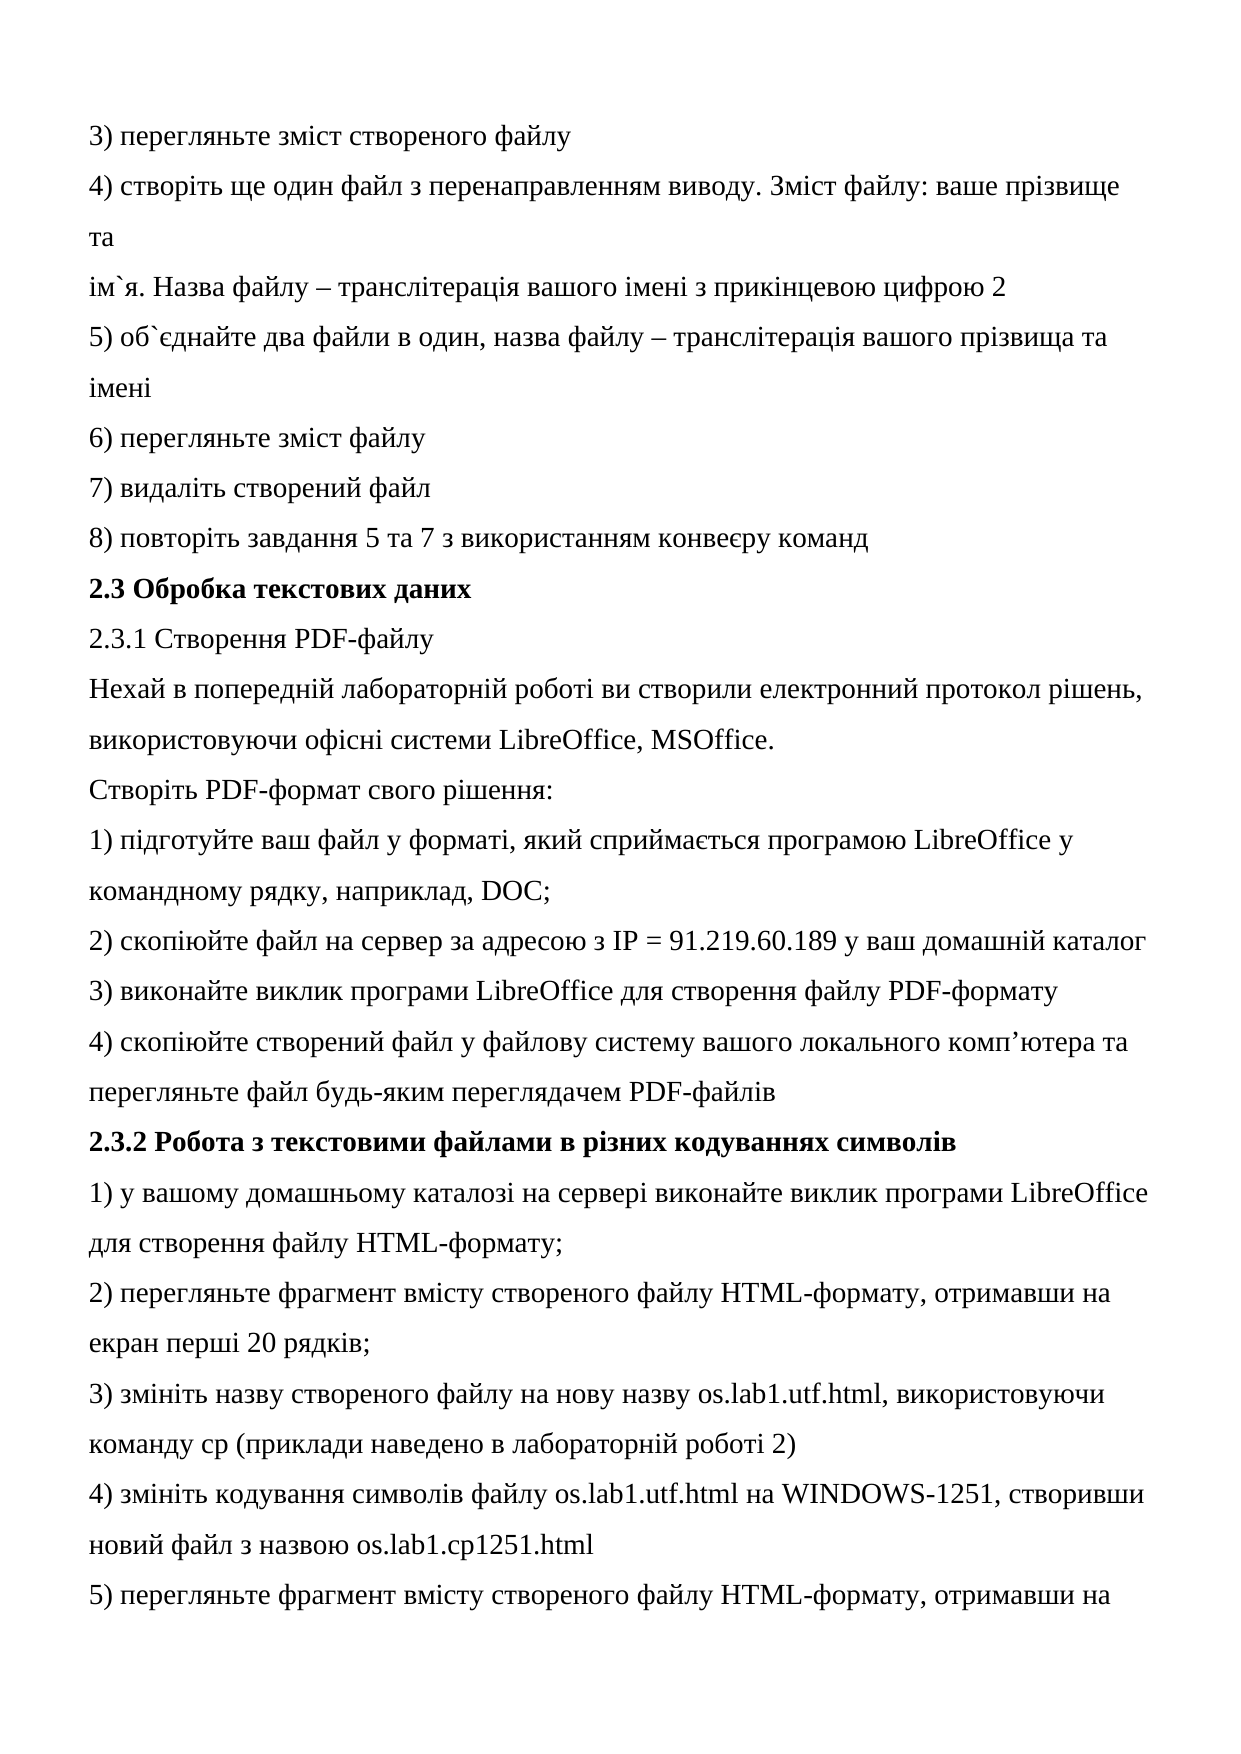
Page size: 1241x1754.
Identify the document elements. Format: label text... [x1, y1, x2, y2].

text 4) скопіюйте створений файл у файлову систему вашого локального комп’ютера та [88, 1024, 1152, 1057]
text 3) виконайте виклик програми LibreOffice для створення файлу PDF-формату [88, 973, 1152, 1007]
text 2.3 Обробка текстових даних [88, 571, 1152, 604]
text новий файл з назвою os.lab1.cp1251.html [88, 1527, 1152, 1560]
text Нехай в попередній лабораторній роботі ви створили електронний протокол рішень, [88, 672, 1152, 705]
text 7) видаліть створений файл [88, 470, 1152, 504]
text 4) створіть ще один файл з перенаправленням виводу. Зміст файлу: ваше прізвище та [88, 168, 1152, 252]
text 2) перегляньте фрагмент вмісту створеного файлу HTML-формату, отримавши на [88, 1275, 1152, 1309]
text 2) скопіюйте файл на сервер за адресою з IP = 91.219.60.189 у ваш домашній каталог [88, 923, 1152, 957]
text імені [88, 370, 1152, 403]
text перегляньте файл будь-яким переглядачем PDF-файлів [88, 1074, 1152, 1108]
text використовуючи офісні системи LibreOffice, MSOffice. [88, 722, 1152, 755]
text 6) перегляньте зміст файлу [88, 420, 1152, 453]
text 3) перегляньте зміст створеного файлу [88, 118, 1152, 152]
text 1) підготуйте ваш файл у форматі, який сприймається програмою LibreOffice у [88, 822, 1152, 856]
text для створення файлу HTML-формату; [88, 1225, 1152, 1258]
text Створіть PDF-формат свого рішення: [88, 772, 1152, 806]
text 5) перегляньте фрагмент вмісту створеного файлу HTML-формату, отримавши на [88, 1577, 1152, 1611]
text 5) об`єднайте два файли в один, назва файлу – транслітерація вашого прізвища та [88, 319, 1152, 353]
text екран перші 20 рядків; [88, 1326, 1152, 1359]
text 4) змініть кодування символів файлу os.lab1.utf.html на WINDOWS-1251, створивши [88, 1477, 1152, 1510]
text 2.3.2 Робота з текстовими файлами в різних кодуваннях символів [88, 1124, 1152, 1158]
text 1) у вашому домашньому каталозі на сервері виконайте виклик програми LibreOffice [88, 1175, 1152, 1208]
text 3) змініть назву створеного файлу на нову назву os.lab1.utf.html, використовуючи [88, 1376, 1152, 1409]
text командному рядку, наприклад, DOC; [88, 873, 1152, 906]
text команду cp (приклади наведено в лабораторній роботі 2) [88, 1426, 1152, 1460]
text 8) повторіть завдання 5 та 7 з використанням конвеєру команд [88, 521, 1152, 554]
text ім`я. Назва файлу – транслітерація вашого імені з прикінцевою цифрою 2 [88, 269, 1152, 303]
text 2.3.1 Створення PDF-файлу [88, 621, 1152, 655]
